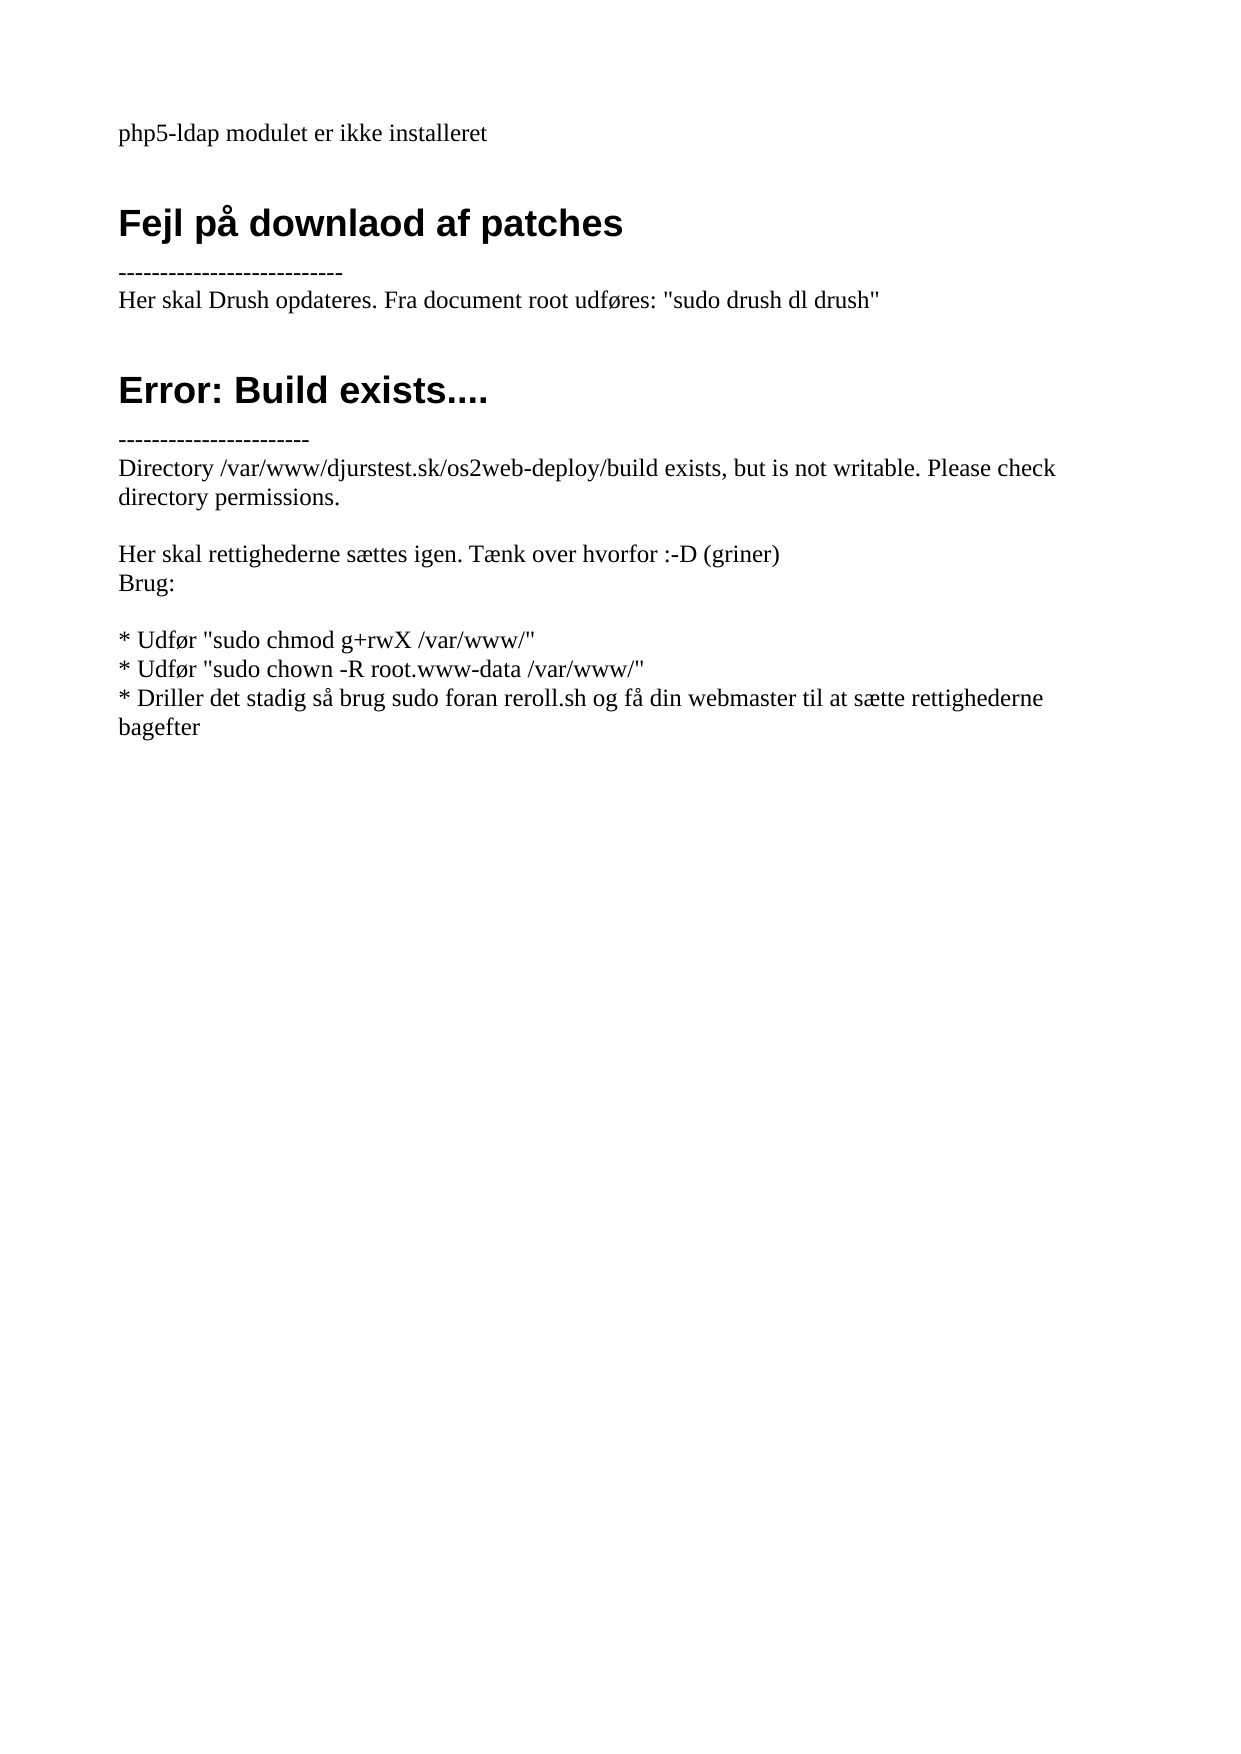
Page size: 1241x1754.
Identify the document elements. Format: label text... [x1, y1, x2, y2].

text php5-ldap modulet er ikke installeret [118, 118, 1122, 147]
text Her skal Drush opdateres. Fra document root udføres: "sudo drush dl drush" [118, 286, 1122, 314]
text --------------------------- [118, 257, 1122, 286]
text * Driller det stadig så brug sudo foran reroll.sh og få din webmaster til at sætte rettighederne bagefter [118, 683, 1122, 740]
text Her skal rettighederne sættes igen. Tænk over hvorfor :-D (griner) [118, 539, 1122, 568]
subtitle Fejl på downlaod af patches [118, 201, 1122, 244]
text * Udfør "sudo chmod g+rwX /var/www/" [118, 625, 1122, 654]
text * Udfør "sudo chown -R root.www-data /var/www/" [118, 654, 1122, 683]
subtitle Error: Build exists.... [118, 368, 1122, 412]
text ----------------------- [118, 424, 1122, 453]
text Brug: [118, 568, 1122, 597]
text Directory /var/www/djurstest.sk/os2web-deploy/build exists, but is not writable. Please check directory permissions. [118, 453, 1122, 510]
